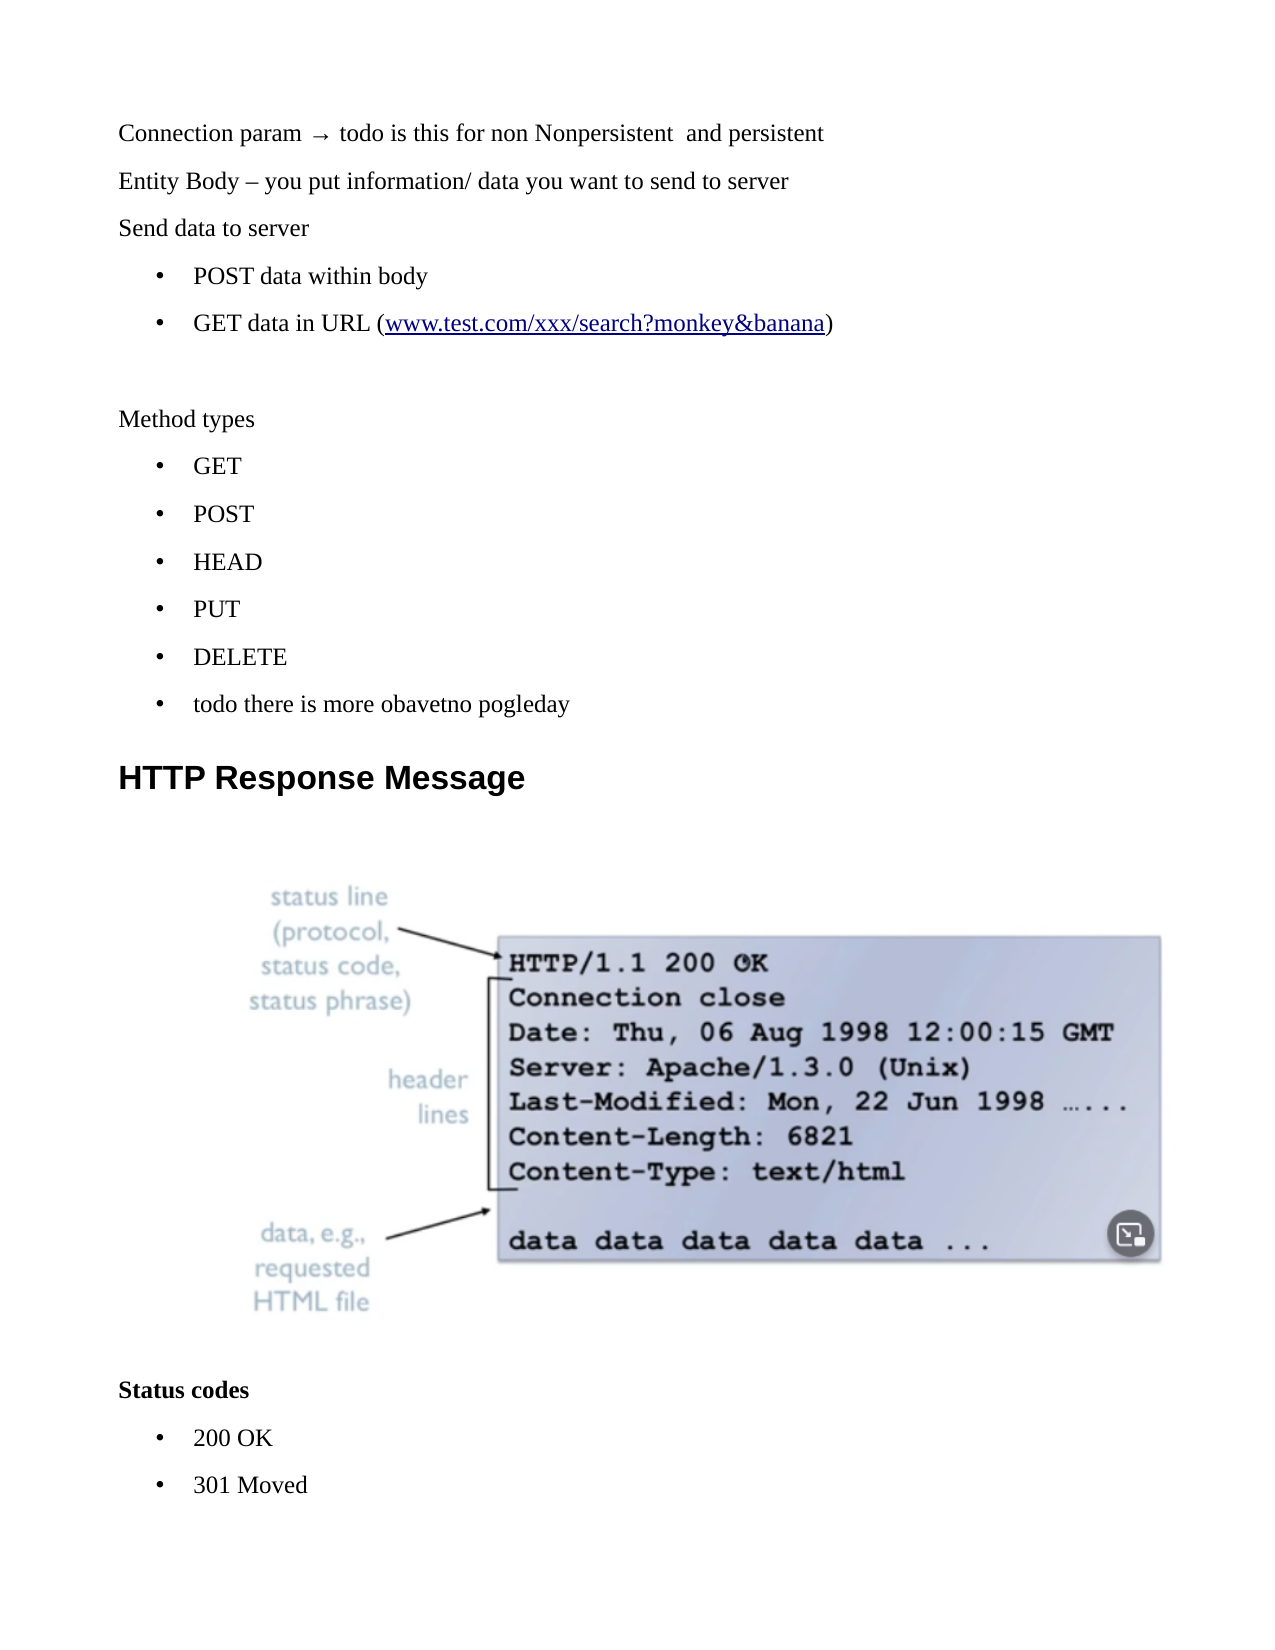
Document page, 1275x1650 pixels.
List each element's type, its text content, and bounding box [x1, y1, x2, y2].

text Send data to server [118, 213, 1157, 242]
list HEAD [156, 547, 1157, 575]
list DELETE [156, 642, 1157, 671]
list POST [156, 499, 1157, 528]
list POST data within body [156, 261, 1157, 290]
text Status codes [118, 1375, 1157, 1404]
text Connection param → todo is this for non Nonpersistent and persistent [118, 118, 1157, 147]
list GET data in URL (www.test.com/xxx/search?monkey&banana) [156, 308, 1157, 337]
picture [137, 872, 1176, 1324]
subtitle HTTP Response Message [118, 758, 1157, 796]
list PUT [156, 594, 1157, 623]
list GET [156, 451, 1157, 480]
list todo there is more obavetno pogleday [156, 689, 1157, 718]
list 200 OK [156, 1423, 1157, 1452]
text Method types [118, 404, 1157, 432]
text Entity Body – you put information/ data you want to send to server [118, 166, 1157, 194]
list 301 Moved [156, 1470, 1157, 1499]
